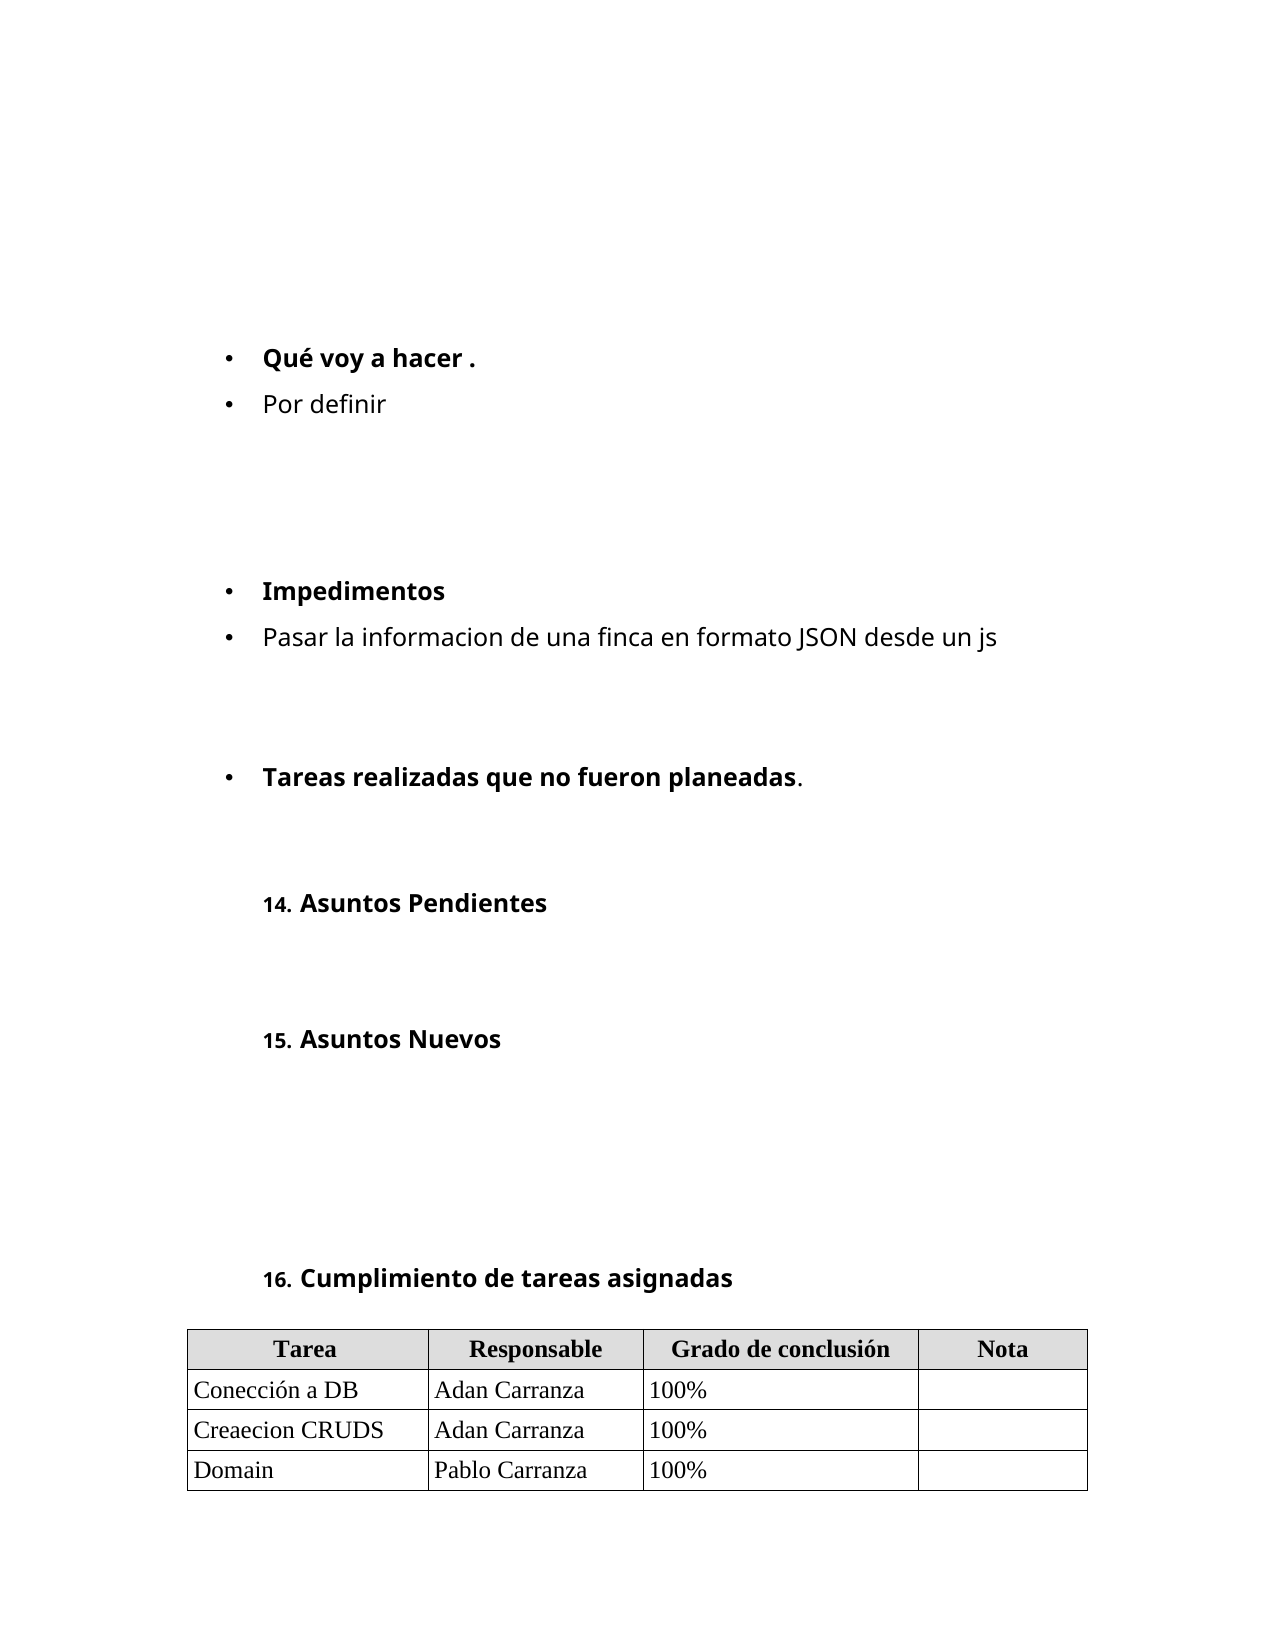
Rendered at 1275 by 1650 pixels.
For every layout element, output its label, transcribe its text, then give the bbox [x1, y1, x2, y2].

table_header Grado de conclusión [644, 1330, 918, 1369]
table_cell Conección a DB [188, 1370, 428, 1409]
list Qué voy a hacer . [225, 340, 1087, 374]
table_header Tarea [188, 1330, 428, 1369]
table_cell 100% [644, 1451, 918, 1490]
list Asuntos Nuevos [262, 1022, 1087, 1056]
table_cell [919, 1451, 1087, 1490]
list Pasar la informacion de una finca en formato JSON desde un js [225, 620, 1087, 654]
table_cell [919, 1410, 1087, 1449]
list Asuntos Pendientes [262, 886, 1087, 920]
table_cell Adan Carranza [429, 1410, 643, 1449]
list Impedimentos [225, 573, 1087, 607]
list Por definir [225, 387, 1087, 421]
list Tareas realizadas que no fueron planeadas. [225, 759, 1087, 793]
list Cumplimiento de tareas asignadas [262, 1261, 1087, 1294]
table_cell Domain [188, 1451, 428, 1490]
table_cell 100% [644, 1410, 918, 1449]
table_cell [919, 1370, 1087, 1409]
table_cell Adan Carranza [429, 1370, 643, 1409]
table_cell Creaecion CRUDS [188, 1410, 428, 1449]
table_cell 100% [644, 1370, 918, 1409]
table_cell Pablo Carranza [429, 1451, 643, 1490]
table_header Responsable [429, 1330, 643, 1369]
table_header Nota [919, 1330, 1087, 1369]
